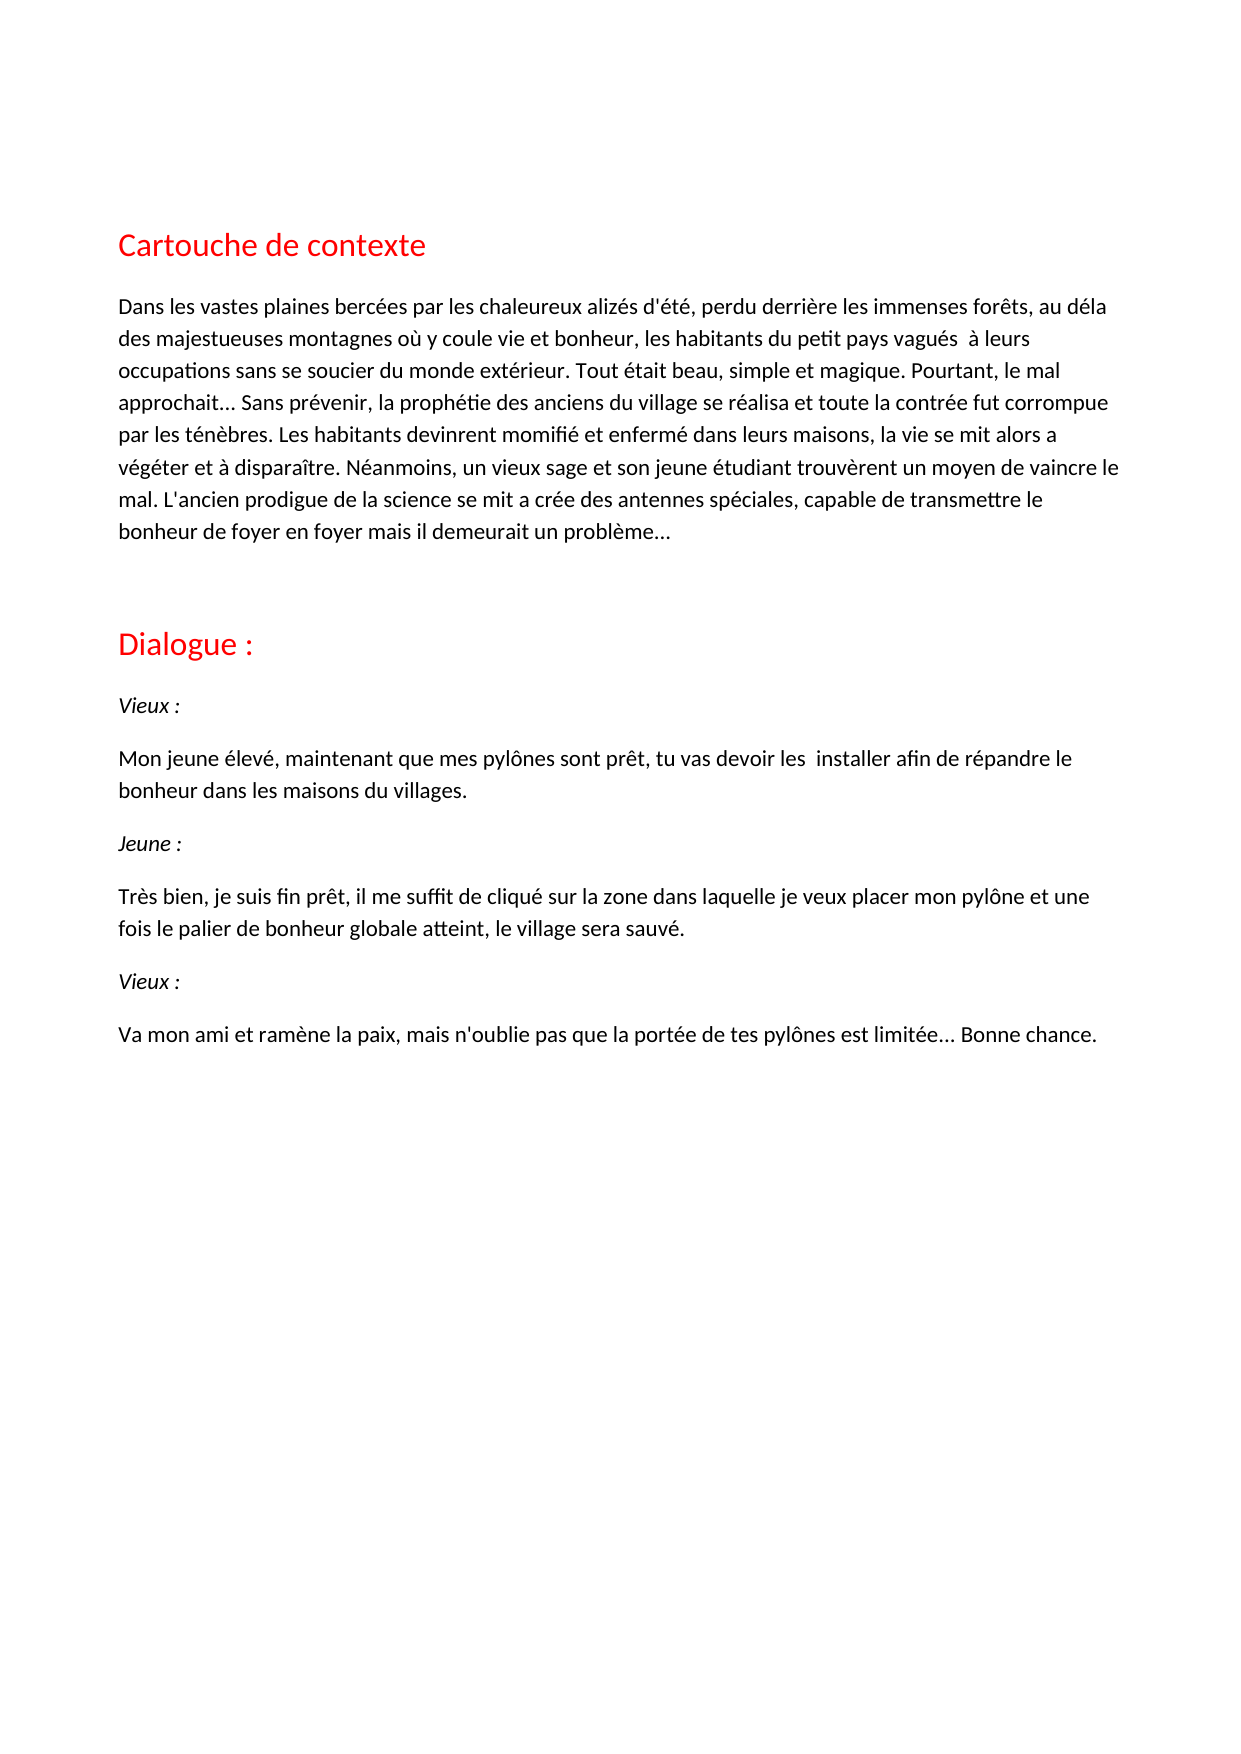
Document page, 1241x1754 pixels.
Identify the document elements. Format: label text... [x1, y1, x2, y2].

text Cartouche de contexte [118, 224, 1122, 265]
text Vieux : [118, 691, 1122, 719]
text Jeune : [118, 829, 1122, 857]
text Dialogue : [118, 623, 1122, 664]
text Très bien, je suis fin prêt, il me suffit de cliqué sur la zone dans laquelle je veux placer mon pylône et une fois le palier de bonheur globale atteint, le village sera sauvé. [118, 882, 1122, 942]
text Mon jeune élevé, maintenant que mes pylônes sont prêt, tu vas devoir les installer afin de répandre le bonheur dans les maisons du villages. [118, 744, 1122, 804]
text Vieux : [118, 967, 1122, 995]
text Va mon ami et ramène la paix, mais n'oublie pas que la portée de tes pylônes est limitée... Bonne chance. [118, 1020, 1122, 1048]
text Dans les vastes plaines bercées par les chaleureux alizés d'été, perdu derrière les immenses forêts, au déla des majestueuses montagnes où y coule vie et bonheur, les habitants du petit pays vagués à leurs occupations sans se soucier du monde extérieur. Tout était beau, simple et magique. Pourtant, le mal approchait... Sans prévenir, la prophétie des anciens du village se réalisa et toute la contrée fut corrompue par les ténèbres. Les habitants devinrent momifié et enfermé dans leurs maisons, la vie se mit alors a végéter et à disparaître. Néanmoins, un vieux sage et son jeune étudiant trouvèrent un moyen de vaincre le mal. L'ancien prodigue de la science se mit a crée des antennes spéciales, capable de transmettre le bonheur de foyer en foyer mais il demeurait un problème... [118, 292, 1122, 545]
